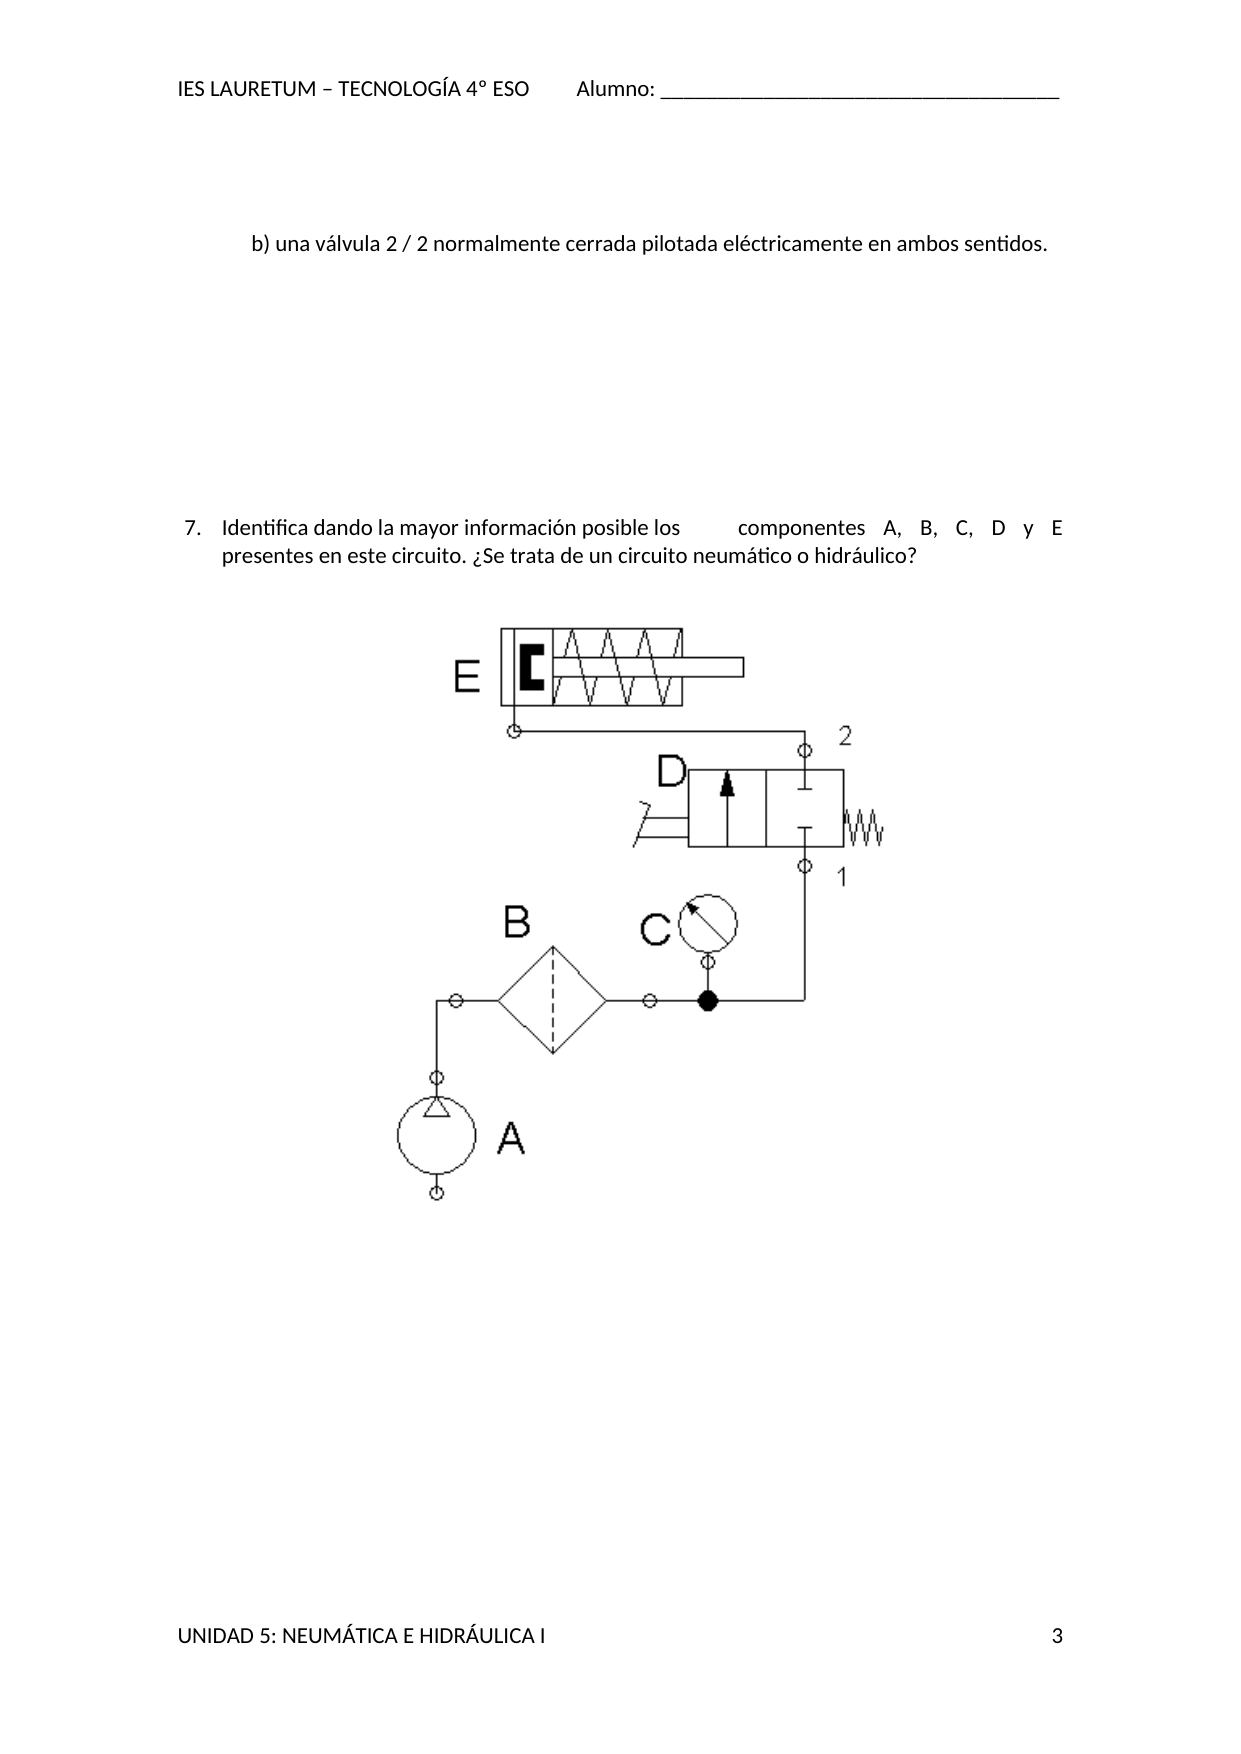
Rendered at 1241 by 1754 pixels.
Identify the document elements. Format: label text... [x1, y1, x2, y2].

list Identifica dando la mayor información posible los componentes A, B, C, D y E presentes en este circuito. ¿Se trata de un circuito neumático o hidráulico? [184, 513, 1063, 569]
text b) una válvula 2 / 2 normalmente cerrada pilotada eléctricamente en ambos sentidos. [251, 229, 1063, 257]
